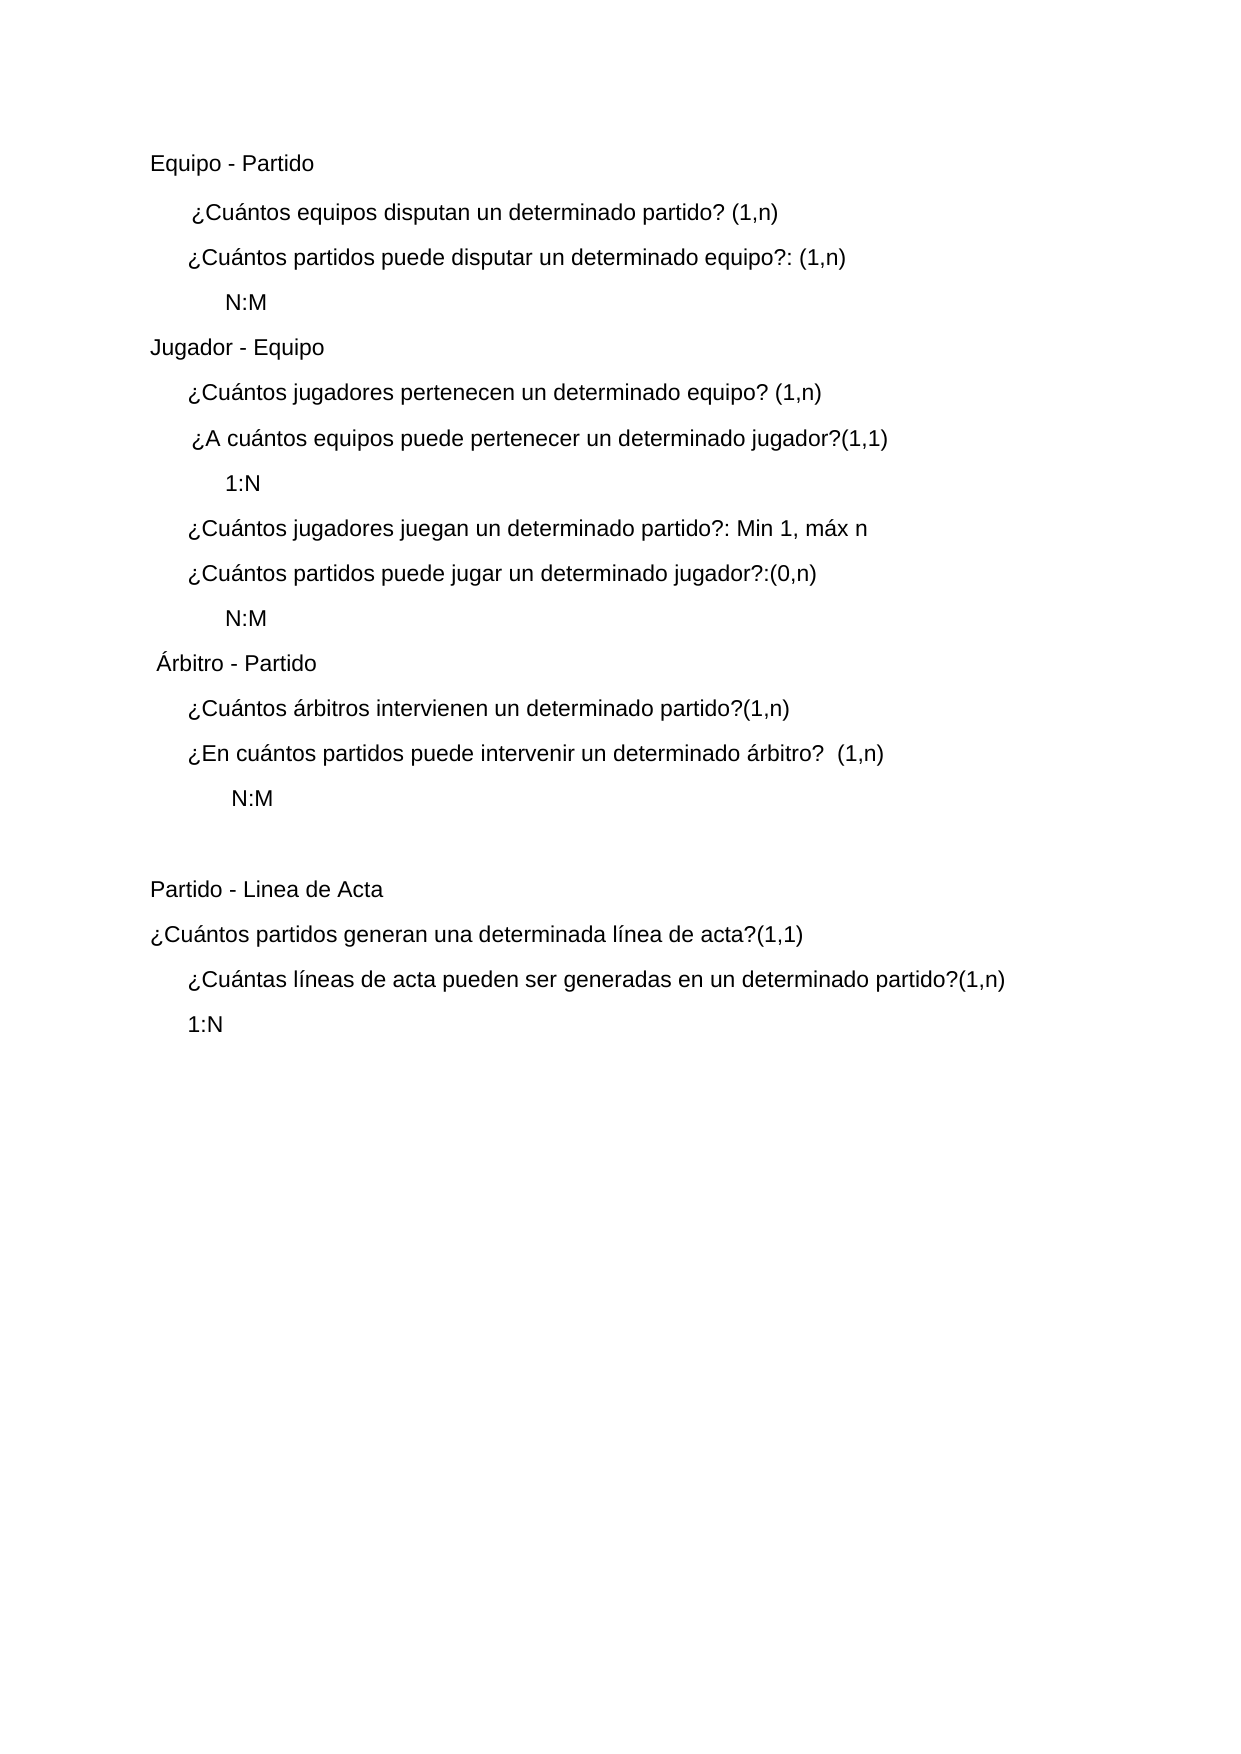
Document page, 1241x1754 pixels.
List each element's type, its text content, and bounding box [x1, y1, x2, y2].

text Jugador - Equipo [150, 334, 1090, 361]
text N:M [150, 785, 1090, 812]
text 1:N [187, 469, 1090, 496]
text ¿Cuántos árbitros intervienen un determinado partido?(1,n) [187, 695, 1090, 721]
text ¿En cuántos partidos puede intervenir un determinado árbitro? (1,n) [187, 740, 1090, 767]
text ¿Cuántos jugadores juegan un determinado partido?: Min 1, máx n [187, 515, 1090, 541]
text ¿A cuántos equipos puede pertenecer un determinado jugador?(1,1) [187, 424, 1090, 451]
text 1:N [187, 1011, 1090, 1037]
text ¿Cuántos partidos puede jugar un determinado jugador?:(0,n) [187, 560, 1090, 586]
text ¿Cuántos jugadores pertenecen un determinado equipo? (1,n) [187, 379, 1090, 406]
text ¿Cuántos partidos generan una determinada línea de acta?(1,1) [150, 921, 1090, 947]
text ¿Cuántos partidos puede disputar un determinado equipo?: (1,n) [187, 244, 1090, 270]
text Equipo - Partido [150, 150, 1090, 176]
text N:M [150, 605, 1090, 631]
text N:M [187, 289, 1090, 316]
text Árbitro - Partido [150, 650, 1090, 676]
text Partido - Linea de Acta [150, 876, 1090, 902]
text ¿Cuántas líneas de acta pueden ser generadas en un determinado partido?(1,n) [187, 966, 1090, 992]
text ¿Cuántos equipos disputan un determinado partido? (1,n) [187, 199, 1090, 225]
